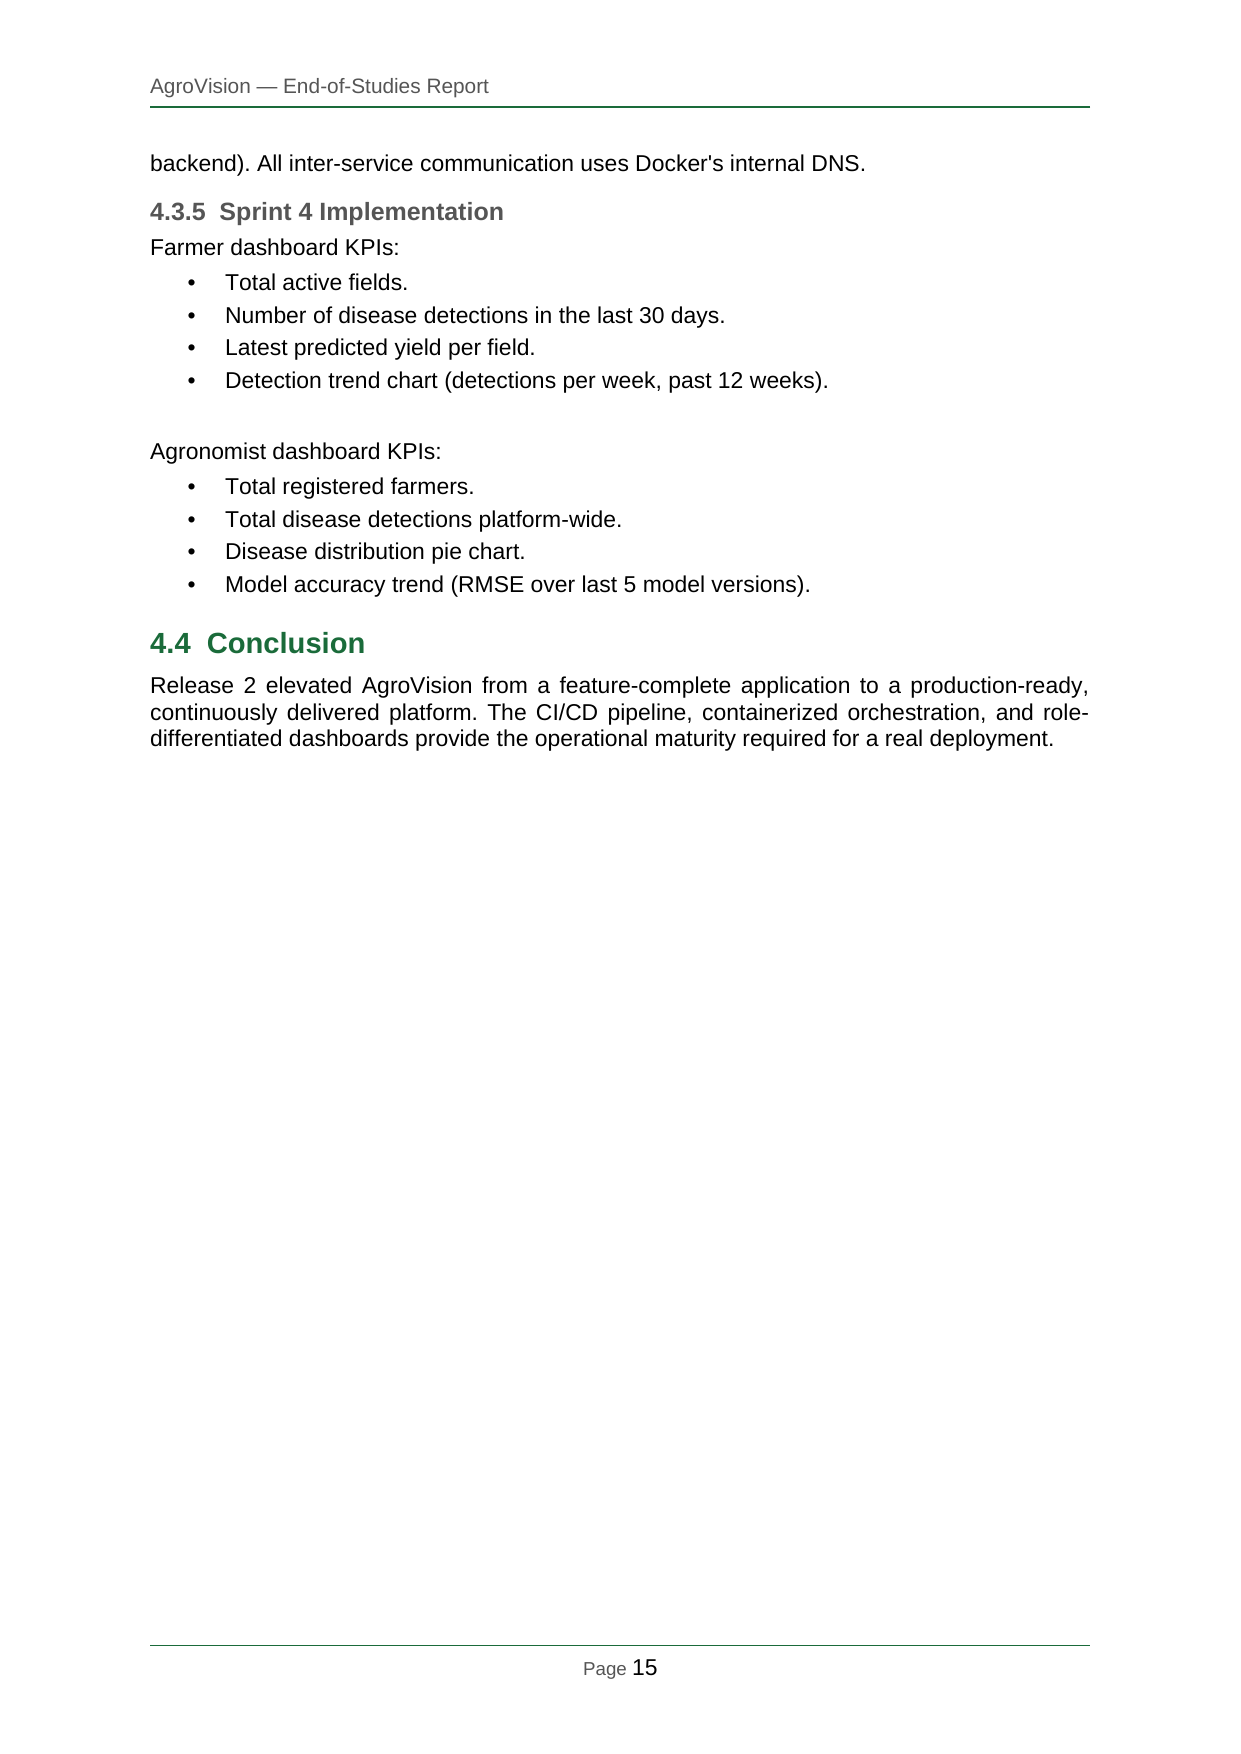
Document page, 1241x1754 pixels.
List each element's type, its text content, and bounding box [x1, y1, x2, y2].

list Detection trend chart (detections per week, past 12 weeks). [187, 367, 1090, 393]
subtitle 4.3.5 Sprint 4 Implementation [150, 197, 1090, 226]
list Total disease detections platform-wide. [187, 506, 1090, 532]
list Total registered farmers. [187, 473, 1090, 499]
text Farmer dashboard KPIs: [150, 234, 1090, 261]
subtitle 4.4 Conclusion [150, 626, 1090, 660]
list Number of disease detections in the last 30 days. [187, 302, 1090, 328]
text backend). All inter-service communication uses Docker's internal DNS. [150, 150, 1090, 176]
text Release 2 elevated AgroVision from a feature-complete application to a production-ready, continuously delivered platform. The CI/CD pipeline, containerized orchestration, and role-differentiated dashboards provide the operational maturity required for a real deployment. [150, 672, 1090, 751]
list Total active fields. [187, 269, 1090, 295]
list Latest predicted yield per field. [187, 334, 1090, 361]
list Disease distribution pie chart. [187, 538, 1090, 564]
text Agronomist dashboard KPIs: [150, 438, 1090, 464]
list Model accuracy trend (RMSE over last 5 model versions). [187, 571, 1090, 597]
